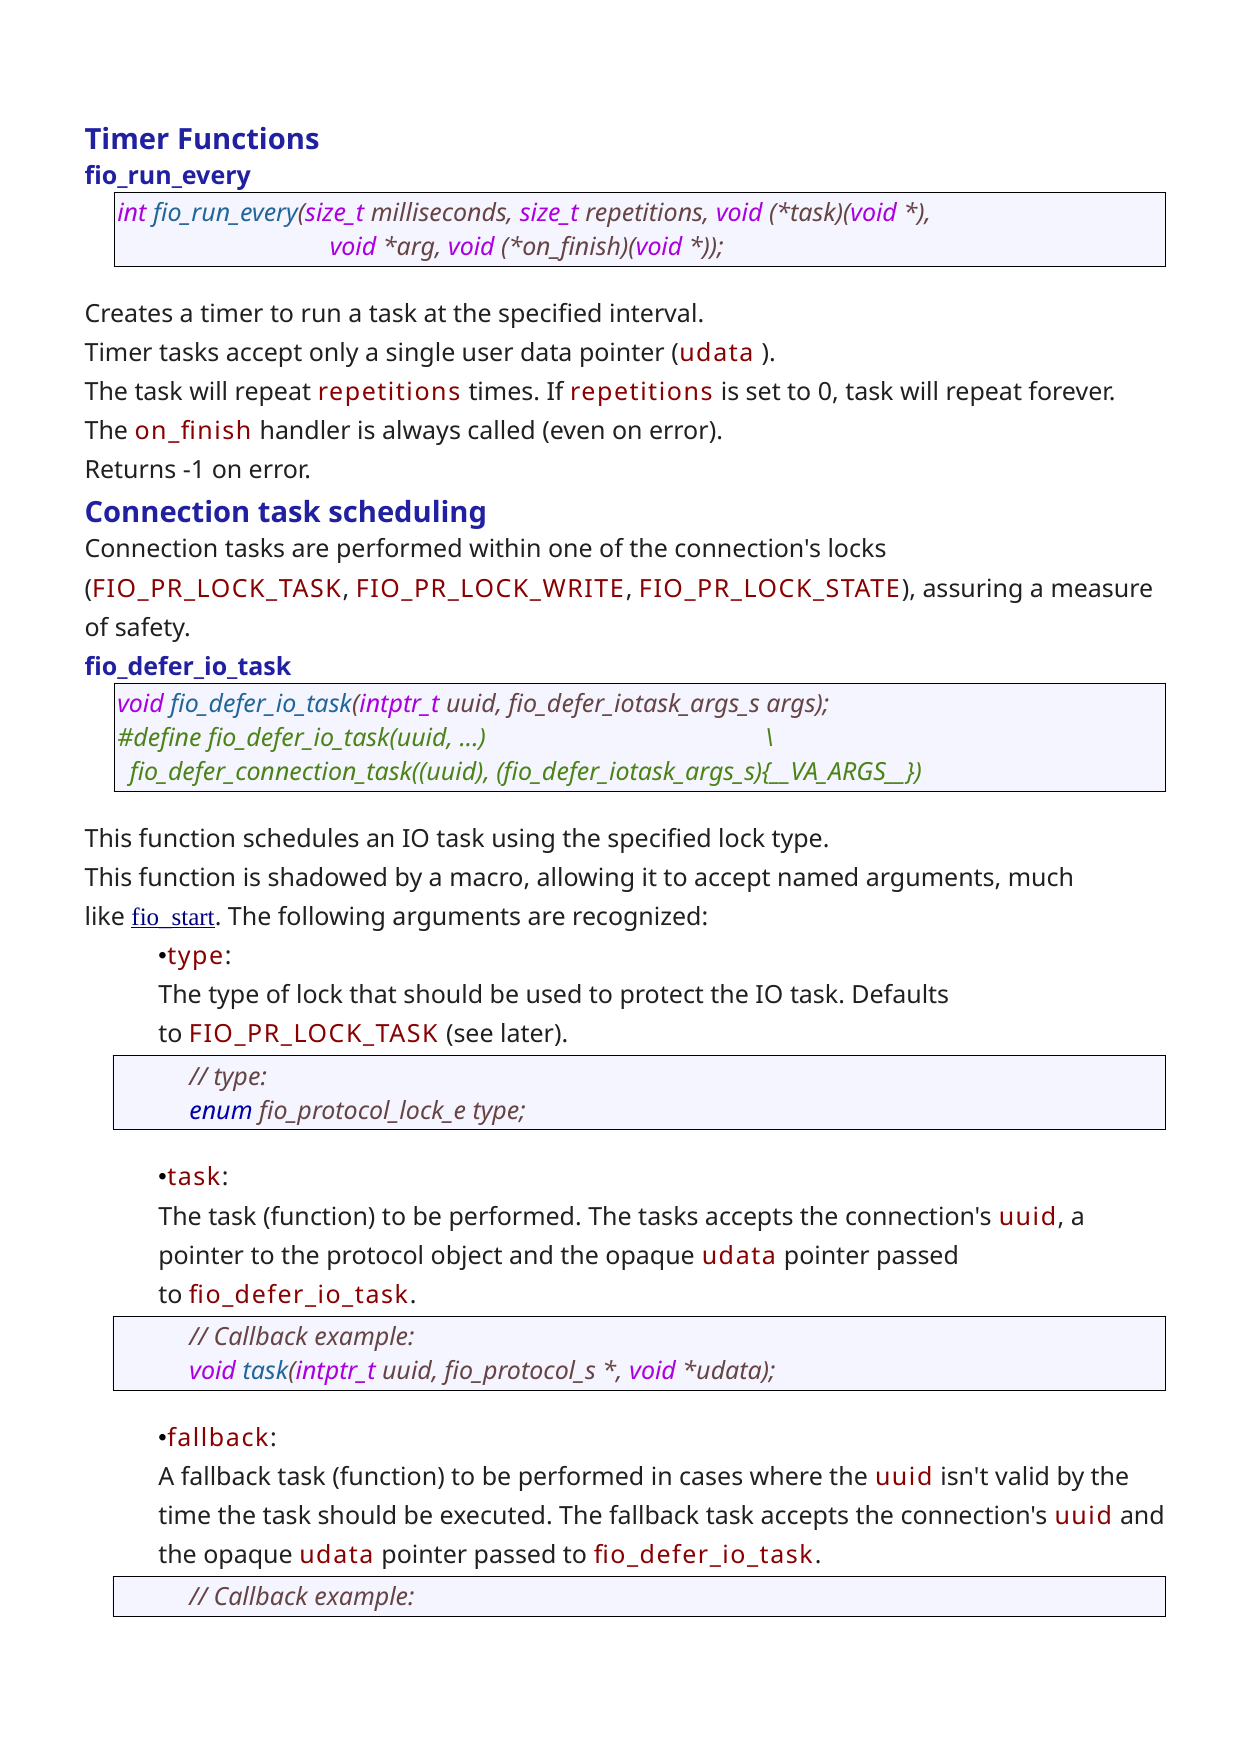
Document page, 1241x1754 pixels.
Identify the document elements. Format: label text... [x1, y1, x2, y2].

subtitle Timer Functions [84, 118, 1166, 158]
list task: [84, 1159, 1166, 1193]
text Connection tasks are performed within one of the connection's locks (FIO_PR_LOCK_TASK, FIO_PR_LOCK_WRITE, FIO_PR_LOCK_STATE), assuring a measure of safety. [84, 531, 1166, 643]
list The task (function) to be performed. The tasks accepts the connection's uuid, a pointer to the protocol object and the opaque udata pointer passed to fio_defer_io_task. [84, 1198, 1166, 1311]
list // type: [114, 1056, 1165, 1089]
list enum fio_protocol_lock_e type; [114, 1089, 1165, 1129]
list A fallback task (function) to be performed in cases where the uuid isn't valid by the time the task should be executed. The fallback task accepts the connection's uuid and the opaque udata pointer passed to fio_defer_io_task. [84, 1458, 1166, 1571]
list void task(intptr_t uuid, fio_protocol_s *, void *udata); [114, 1350, 1165, 1390]
text Returns -1 on error. [84, 452, 1166, 486]
text void fio_defer_io_task(intptr_t uuid, fio_defer_iotask_args_s args); [115, 684, 1165, 717]
text The task will repeat repetitions times. If repetitions is set to 0, task will repeat forever. [84, 374, 1166, 408]
text Timer tasks accept only a single user data pointer (udata ). [84, 335, 1166, 369]
text void *arg, void (*on_finish)(void *)); [115, 226, 1165, 266]
text #define fio_defer_io_task(uuid, ...) \ [115, 717, 1165, 751]
subtitle fio_defer_io_task [84, 648, 1166, 683]
text The on_finish handler is always called (even on error). [84, 413, 1166, 447]
text This function schedules an IO task using the specified lock type. [84, 820, 1166, 854]
list // Callback example: [114, 1577, 1165, 1616]
text This function is shadowed by a macro, allowing it to accept named arguments, much like fio_start. The following arguments are recognized: [84, 859, 1166, 933]
list // Callback example: [114, 1317, 1165, 1350]
subtitle fio_run_every [84, 158, 1166, 192]
text int fio_run_every(size_t milliseconds, size_t repetitions, void (*task)(void *), [115, 193, 1165, 226]
text fio_defer_connection_task((uuid), (fio_defer_iotask_args_s){__VA_ARGS__}) [115, 751, 1165, 791]
text Creates a timer to run a task at the specified interval. [84, 296, 1166, 329]
list The type of lock that should be used to protect the IO task. Defaults to FIO_PR_LOCK_TASK (see later). [84, 977, 1166, 1050]
list type: [84, 938, 1166, 972]
subtitle Connection task scheduling [84, 491, 1166, 531]
list fallback: [84, 1419, 1166, 1453]
